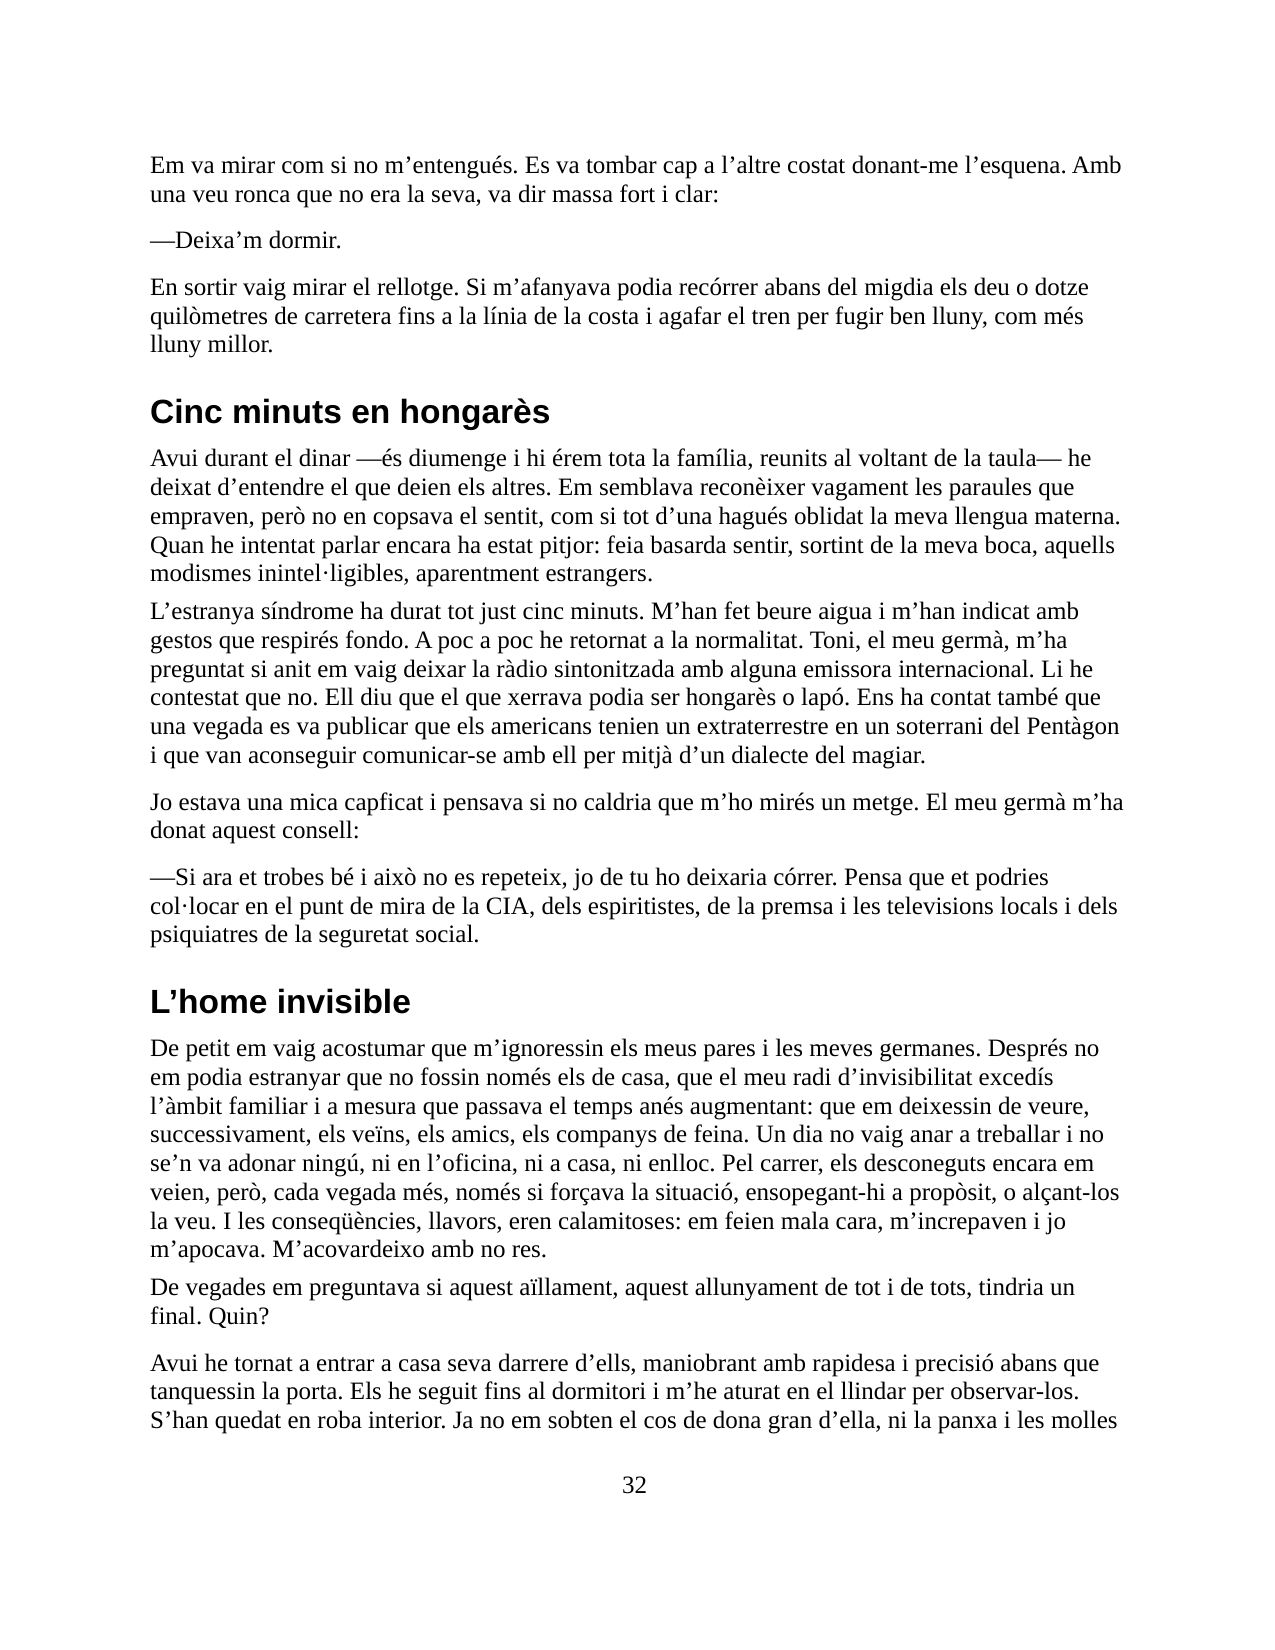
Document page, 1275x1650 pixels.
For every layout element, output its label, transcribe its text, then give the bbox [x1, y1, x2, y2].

text —Si ara et trobes bé i això no es repeteix, jo de tu ho deixaria córrer. Pensa que et podries col·locar en el punt de mira de la CIA, dels espiritistes, de la premsa i les televisions locals i dels psiquiatres de la seguretat social. [150, 862, 1125, 948]
text Em va mirar com si no m’entengués. Es va tombar cap a l’altre costat donant-me l’esquena. Amb una veu ronca que no era la seva, va dir massa fort i clar: [150, 150, 1125, 207]
text —Deixa’m dormir. [150, 225, 1125, 254]
subtitle L’home invisible [150, 982, 1125, 1021]
text De petit em vaig acostumar que m’ignoressin els meus pares i les meves germanes. Després no em podia estranyar que no fossin només els de casa, que el meu radi d’invisibilitat excedís l’àmbit familiar i a mesura que passava el temps anés augmentant: que em deixessin de veure, successivament, els veïns, els amics, els companys de feina. Un dia no vaig anar a treballar i no se’n va adonar ningú, ni en l’oficina, ni a casa, ni enlloc. Pel carrer, els desconeguts encara em veien, però, cada vegada més, només si forçava la situació, ensopegant-hi a propòsit, o alçant-los la veu. I les conseqüències, llavors, eren calamitoses: em feien mala cara, m’increpaven i jo m’apocava. M’acovardeixo amb no res. [150, 1033, 1125, 1263]
text De vegades em preguntava si aquest aïllament, aquest allunyament de tot i de tots, tindria un final. Quin? [150, 1272, 1125, 1330]
text Avui durant el dinar —és diumenge i hi érem tota la família, reunits al voltant de la taula— he deixat d’entendre el que deien els altres. Em semblava reconèixer vagament les paraules que empraven, però no en copsava el sentit, com si tot d’una hagués oblidat la meva llengua materna. Quan he intentat parlar encara ha estat pitjor: feia basarda sentir, sortint de la meva boca, aquells modismes inintel·ligibles, aparentment estrangers. [150, 443, 1125, 587]
text Avui he tornat a entrar a casa seva darrere d’ells, maniobrant amb rapidesa i precisió abans que tanquessin la porta. Els he seguit fins al dormitori i m’he aturat en el llindar per observar-los. S’han quedat en roba interior. Ja no em sobten el cos de dona gran d’ella, ni la panxa i les molles [150, 1348, 1125, 1434]
text En sortir vaig mirar el rellotge. Si m’afanyava podia recórrer abans del migdia els deu o dotze quilòmetres de carretera fins a la línia de la costa i agafar el tren per fugir ben lluny, com més lluny millor. [150, 272, 1125, 358]
subtitle Cinc minuts en hongarès [150, 392, 1125, 431]
text Jo estava una mica capficat i pensava si no caldria que m’ho mirés un metge. El meu germà m’ha donat aquest consell: [150, 787, 1125, 844]
text L’estranya síndrome ha durat tot just cinc minuts. M’han fet beure aigua i m’han indicat amb gestos que respirés fondo. A poc a poc he retornat a la normalitat. Toni, el meu germà, m’ha preguntat si anit em vaig deixar la ràdio sintonitzada amb alguna emissora internacional. Li he contestat que no. Ell diu que el que xerrava podia ser hongarès o lapó. Ens ha contat també que una vegada es va publicar que els americans tenien un extraterrestre en un soterrani del Pentàgon i que van aconseguir comunicar-se amb ell per mitjà d’un dialecte del magiar. [150, 596, 1125, 769]
